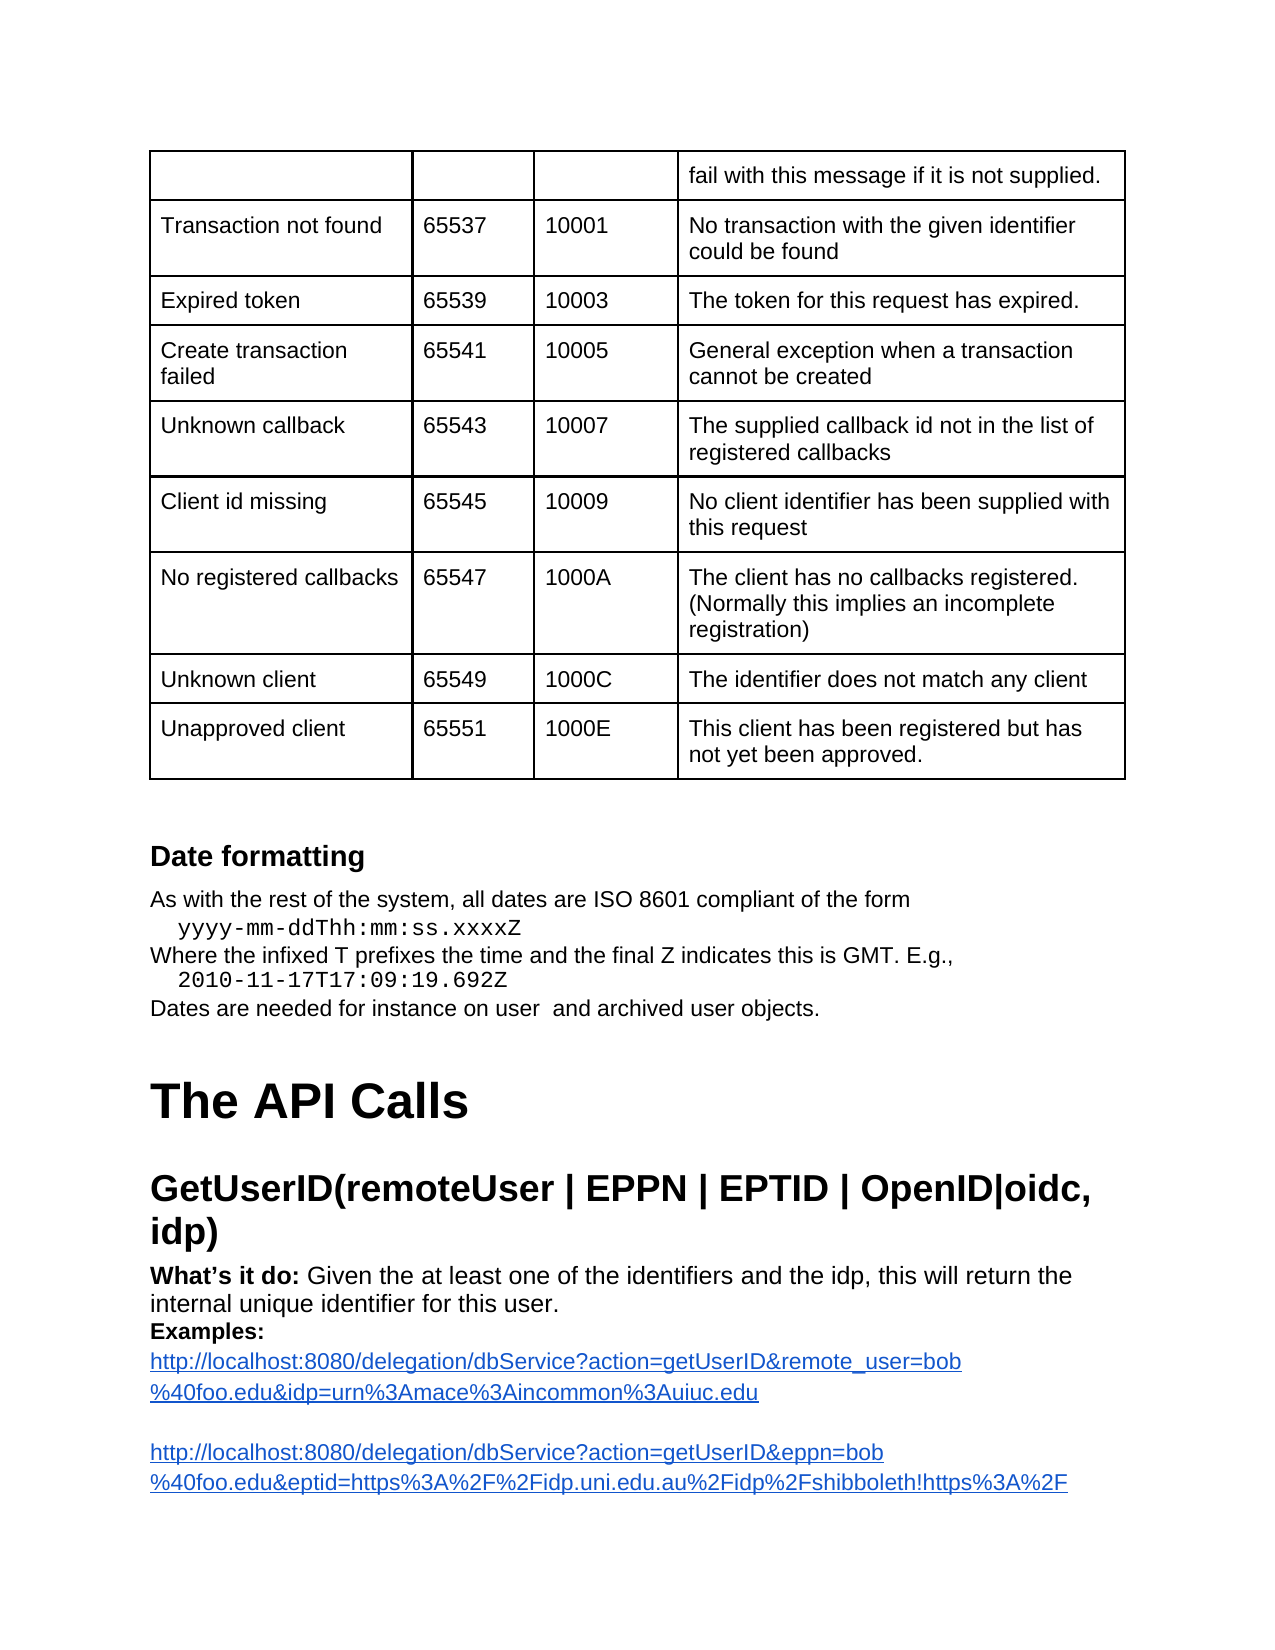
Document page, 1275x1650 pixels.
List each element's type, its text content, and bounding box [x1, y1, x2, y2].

table_cell Transaction not found [151, 201, 411, 275]
table_cell 65545 [414, 478, 533, 551]
table_cell 10003 [535, 277, 677, 324]
text http://localhost:8080/delegation/dbService?action=getUserID&eppn=bob%40foo.edu&eptid=https%3A%2F%2Fidp.uni.edu.au%2Fidp%2Fshibboleth!https%3A%2F [150, 1439, 1125, 1496]
table_cell 1000A [535, 553, 677, 653]
table_cell The identifier does not match any client [679, 655, 1124, 702]
table_cell No registered callbacks [151, 553, 411, 653]
table_cell 65551 [414, 704, 533, 778]
table_cell 65539 [414, 277, 533, 324]
table_cell fail with this message if it is not supplied. [679, 152, 1124, 199]
table_cell 1000E [535, 704, 677, 778]
table_cell 65549 [414, 655, 533, 702]
table_cell Client id missing [151, 478, 411, 551]
table_cell [535, 152, 677, 199]
text http://localhost:8080/delegation/dbService?action=getUserID&remote_user=bob%40foo.edu&idp=urn%3Amace%3Aincommon%3Auiuc.edu [150, 1348, 1125, 1405]
table_cell General exception when a transaction cannot be created [679, 326, 1124, 400]
table_cell This client has been registered but has not yet been approved. [679, 704, 1124, 778]
subtitle The API Calls [150, 1071, 1125, 1128]
table_cell The token for this request has expired. [679, 277, 1124, 324]
text What’s it do: Given the at least one of the identifiers and the idp, this will return the internal unique identifier for this user. [150, 1261, 1125, 1318]
table_cell 10009 [535, 478, 677, 551]
table_cell Unknown client [151, 655, 411, 702]
subtitle Date formatting [150, 839, 1125, 873]
table_cell 10005 [535, 326, 677, 400]
table_cell 65543 [414, 402, 533, 475]
text Where the infixed T prefixes the time and the final Z indicates this is GMT. E.g., [150, 942, 1125, 969]
table_cell 65537 [414, 201, 533, 275]
table_cell No client identifier has been supplied with this request [679, 478, 1124, 551]
table_cell Expired token [151, 277, 411, 324]
table_cell No transaction with the given identifier could be found [679, 201, 1124, 275]
table_cell The client has no callbacks registered. (Normally this implies an incomplete registration) [679, 553, 1124, 653]
table_cell 65547 [414, 553, 533, 653]
table_cell [151, 152, 411, 199]
table_cell 1000C [535, 655, 677, 702]
table_cell 65541 [414, 326, 533, 400]
subtitle GetUserID(remoteUser | EPPN | EPTID | OpenID|oidc, idp) [150, 1166, 1125, 1252]
table_cell [414, 152, 533, 199]
table_cell 10001 [535, 201, 677, 275]
text As with the rest of the system, all dates are ISO 8601 compliant of the form [150, 886, 1125, 913]
table_cell Unknown callback [151, 402, 411, 475]
table_cell The supplied callback id not in the list of registered callbacks [679, 402, 1124, 475]
text 2010-11-17T17:09:19.692Z [150, 969, 1125, 995]
text Examples: [150, 1318, 1125, 1344]
table_cell Unapproved client [151, 704, 411, 778]
table_cell Create transaction failed [151, 326, 411, 400]
text yyyy-mm-ddThh:mm:ss.xxxxZ [150, 916, 1125, 942]
text Dates are needed for instance on user and archived user objects. [150, 995, 1125, 1021]
table_cell 10007 [535, 402, 677, 475]
